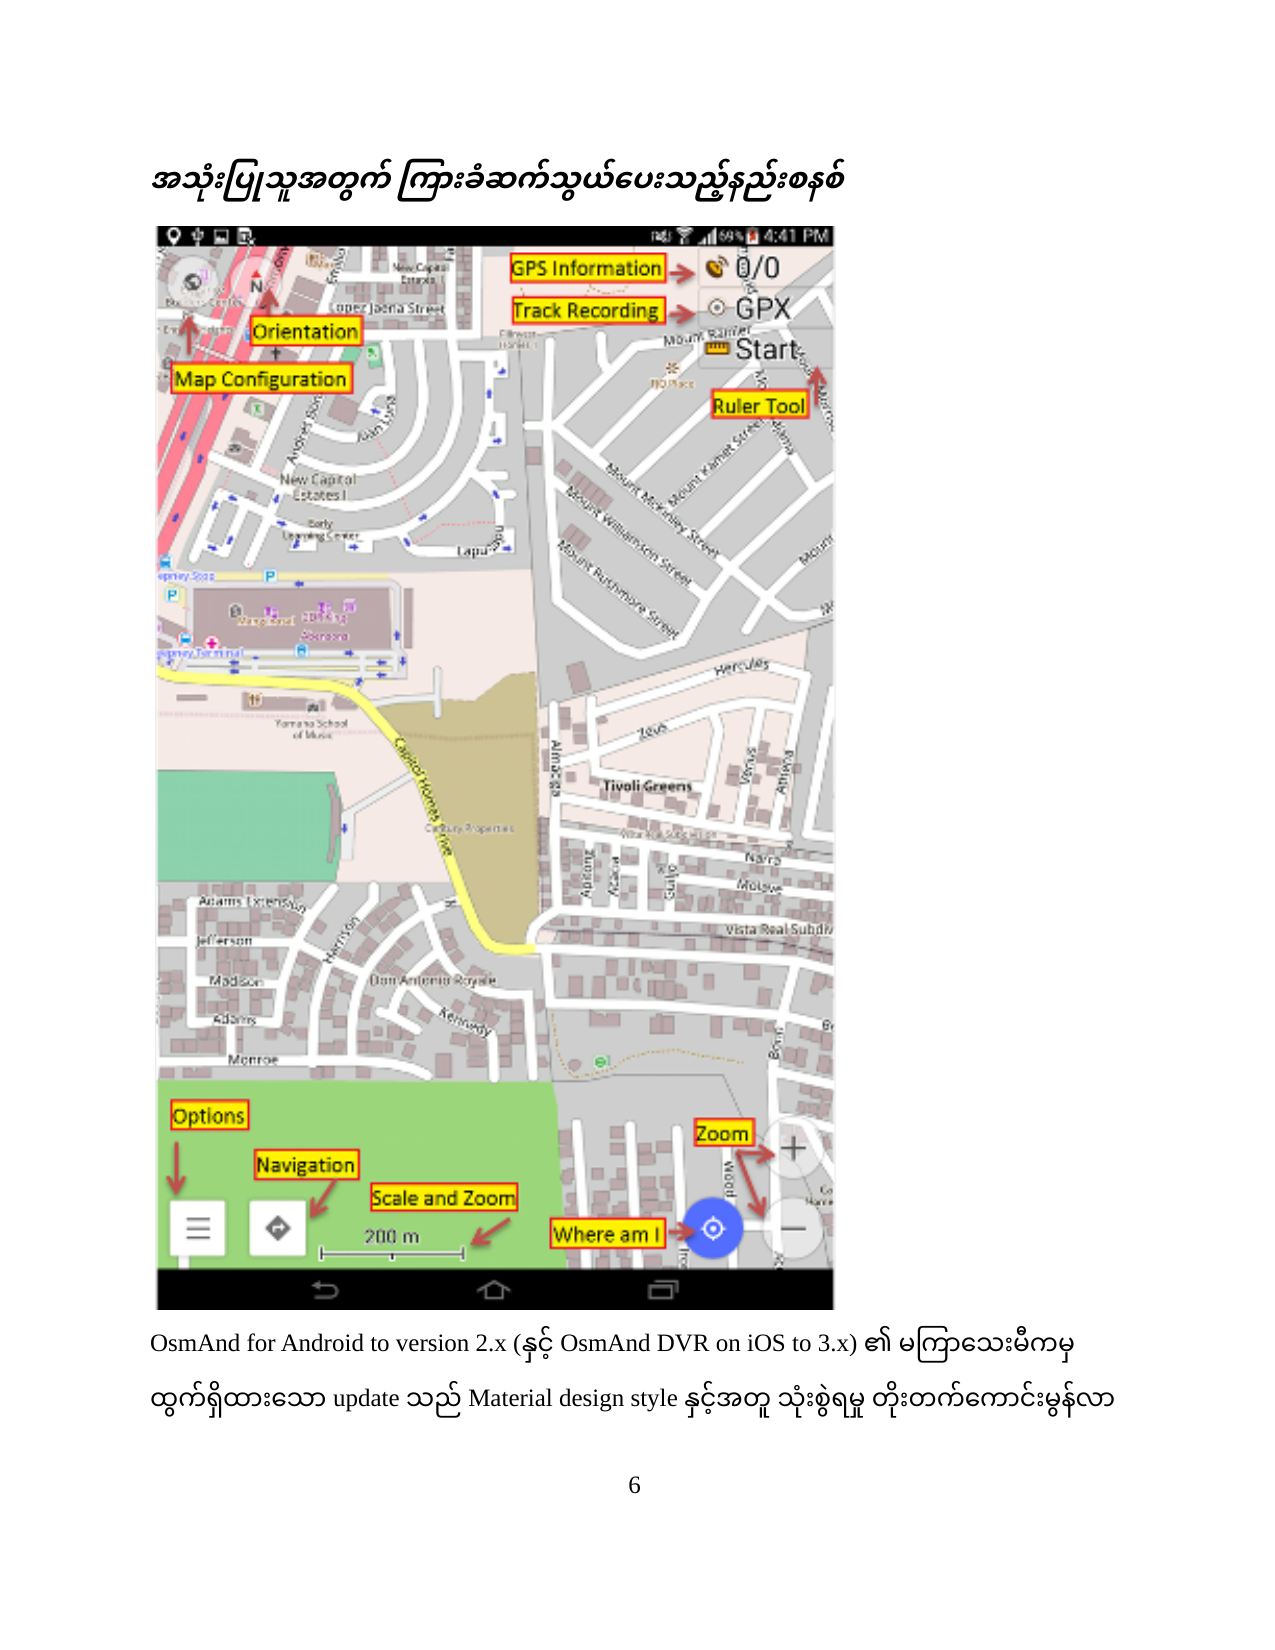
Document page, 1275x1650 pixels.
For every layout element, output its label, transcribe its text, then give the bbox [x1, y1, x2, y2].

text OsmAnd for Android to version 2.x (နှင့် OsmAnd DVR on iOS to 3.x) ၏ မကြာသေးမီကမှ ထွက်ရှိထားသော update သည် Material design style နှင့်အတူ သုံးစွဲရမှု တိုးတက်ကောင်းမွန်လာ [150, 1318, 1125, 1428]
subtitle အသုံးပြုသူအတွက် ကြားခံဆက်သွယ်ပေးသည့်နည်းစနစ် [150, 150, 1125, 214]
picture [150, 226, 844, 1310]
